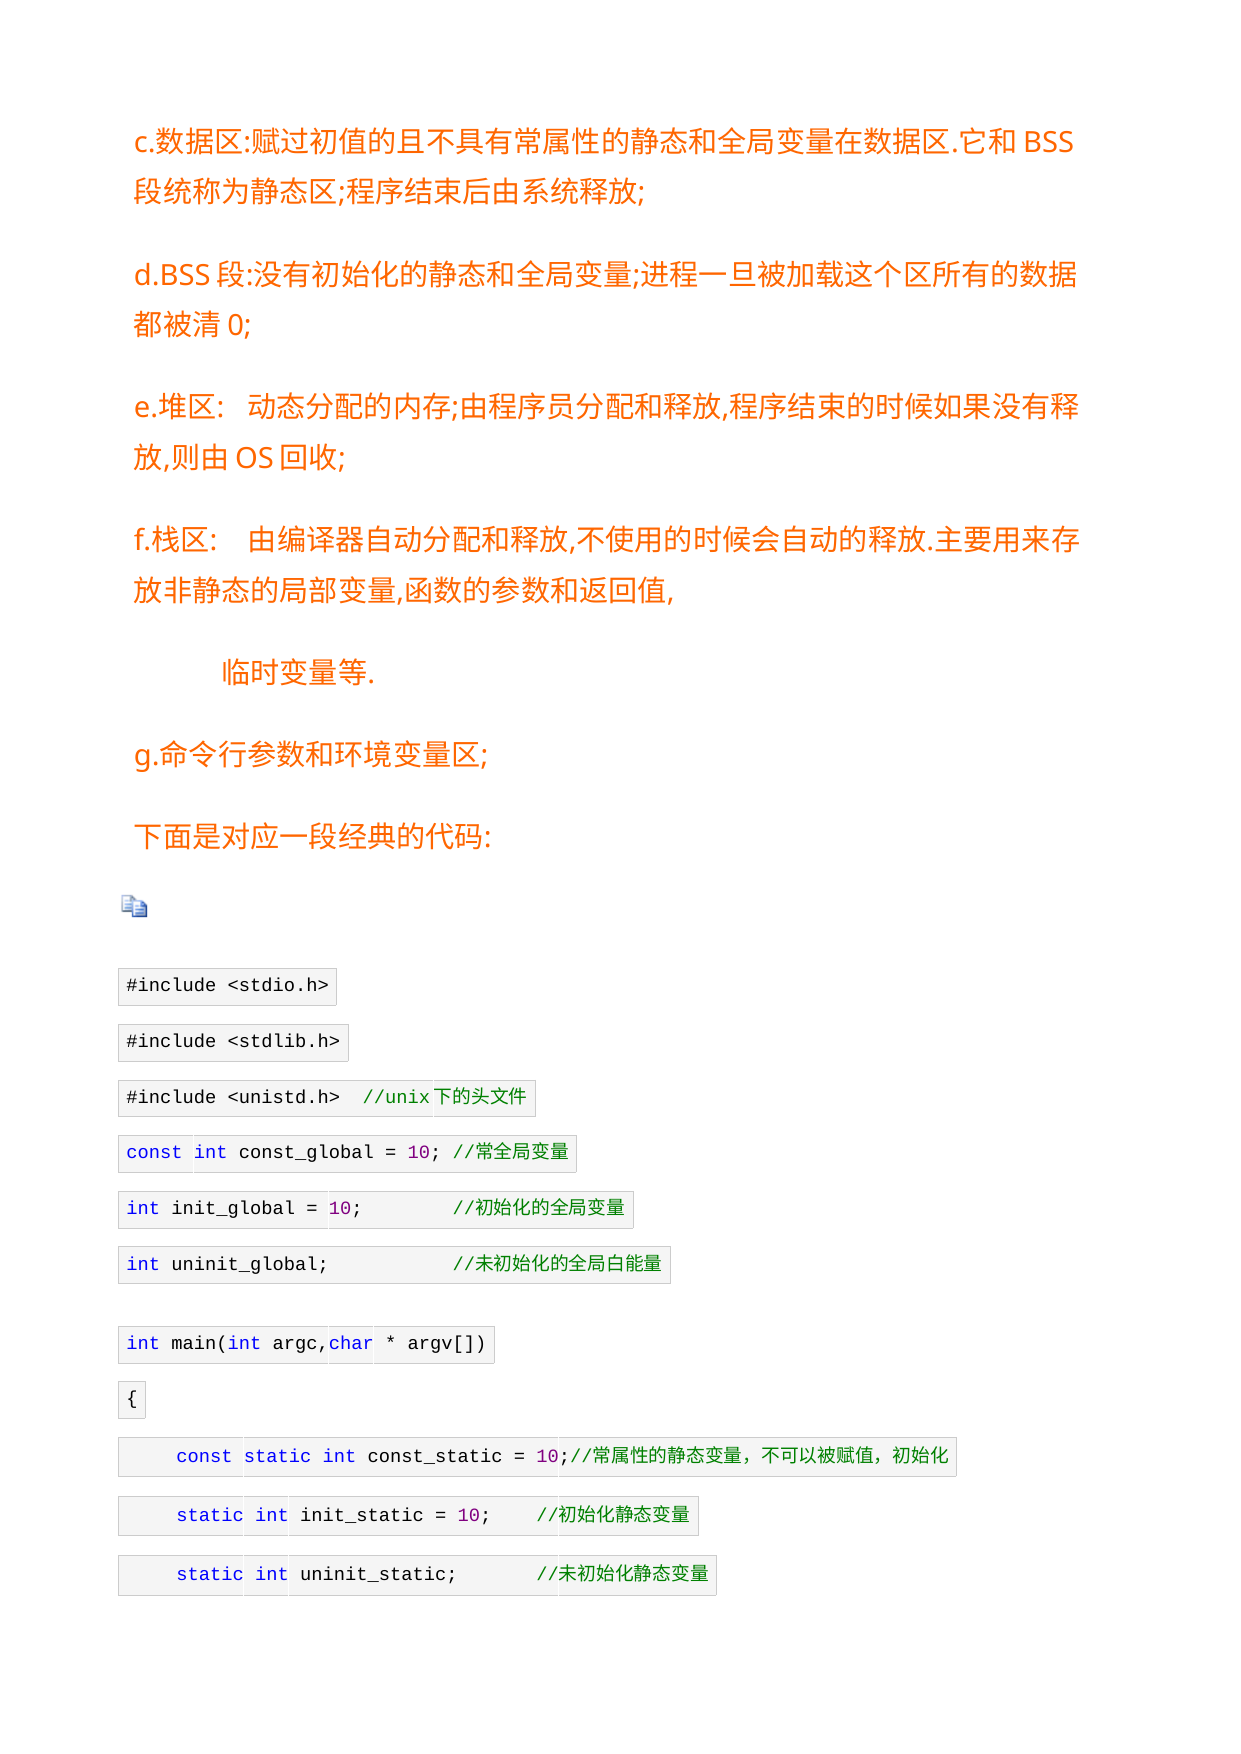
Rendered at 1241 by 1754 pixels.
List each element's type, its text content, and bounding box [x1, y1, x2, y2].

text int main(int argc,char * argv[]) [119, 1327, 494, 1363]
text [957, 1437, 1122, 1476]
text [577, 1135, 1122, 1172]
text [349, 1024, 1122, 1061]
text g.命令行参数和环境变量区; [134, 732, 1106, 774]
text [495, 1326, 1122, 1363]
text [717, 1555, 1122, 1595]
text f.栈区: 由编译器自动分配和释放,不使用的时候会自动的释放.主要用来存放非静态的局部变量,函数的参数和返回值, [134, 517, 1106, 610]
text const static int const_static = 10;//常属性的静态变量，不可以被赋值，初始化 [119, 1438, 956, 1476]
text static int uninit_static; //未初始化静态变量 [119, 1556, 716, 1595]
text [337, 968, 1122, 1005]
text int uninit_global; //未初始化的全局白能量 [119, 1247, 670, 1283]
text [671, 1246, 1122, 1283]
text 下面是对应一段经典的代码: [134, 814, 1106, 856]
text const int const_global = 10; //常全局变量 [119, 1136, 576, 1172]
text int init_global = 10; //初始化的全局变量 [119, 1192, 633, 1228]
text [634, 1191, 1122, 1228]
text [699, 1496, 1122, 1536]
text static int init_static = 10; //初始化静态变量 [119, 1497, 698, 1535]
picture [118, 888, 153, 923]
text e.堆区: 动态分配的内存;由程序员分配和释放,程序结束的时候如果没有释放,则由OS回收; [134, 384, 1106, 477]
text c.数据区:赋过初值的且不具有常属性的静态和全局变量在数据区.它和BSS段统称为静态区;程序结束后由系统释放; [134, 118, 1106, 211]
text [146, 1381, 1122, 1418]
text 临时变量等. [134, 650, 1106, 692]
text d.BSS段:没有初始化的静态和全局变量;进程一旦被加载这个区所有的数据都被清0; [134, 251, 1106, 344]
text #include <unistd.h> //unix下的头文件 [119, 1081, 535, 1116]
text #include <stdlib.h> [119, 1025, 348, 1061]
text [536, 1079, 1122, 1117]
text { [119, 1382, 145, 1418]
text #include <stdio.h> [119, 969, 336, 1005]
